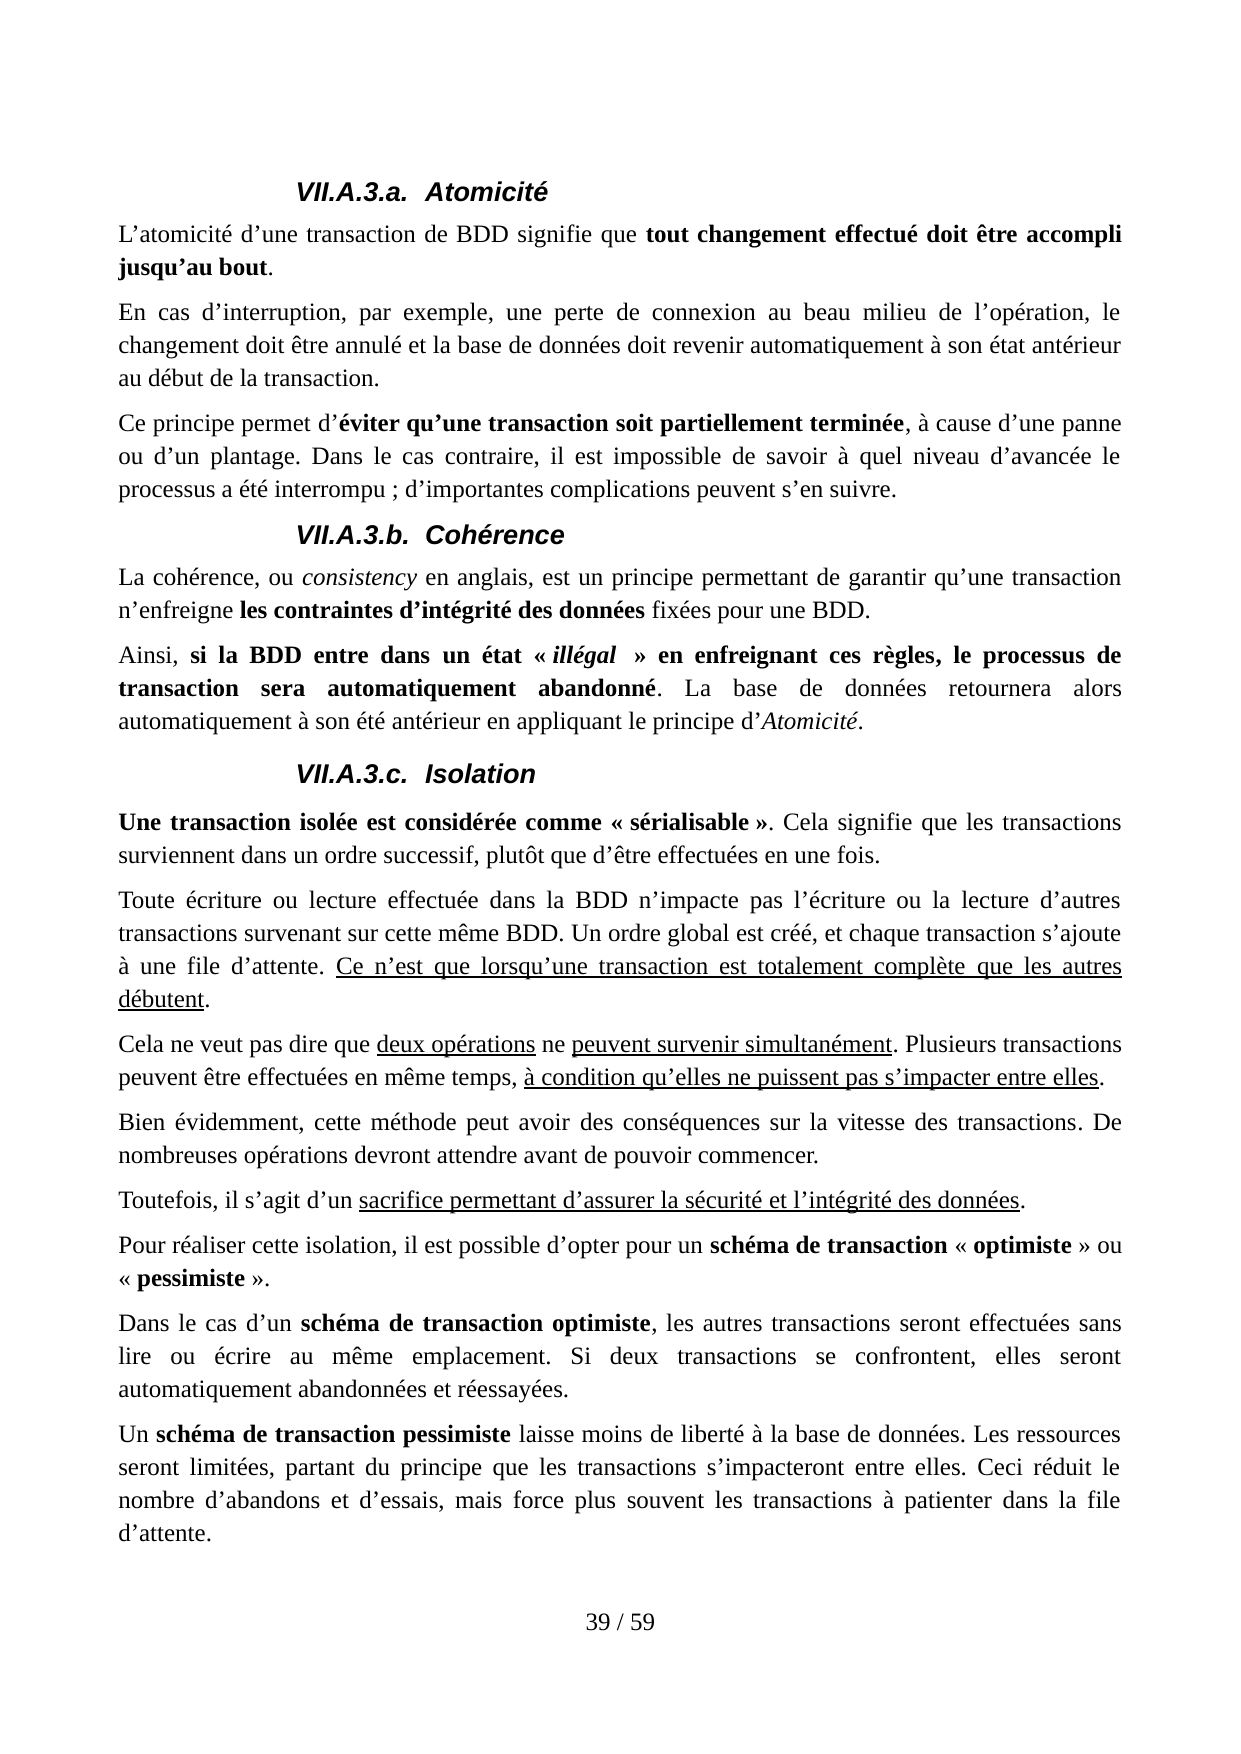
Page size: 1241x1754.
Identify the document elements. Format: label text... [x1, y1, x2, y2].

text La cohérence, ou consistency en anglais, est un principe permettant de garantir qu’une transaction n’enfreigne les contraintes d’intégrité des données fixées pour une BDD. [118, 562, 1122, 624]
text En cas d’interruption, par exemple, une perte de connexion au beau milieu de l’opération, le changement doit être annulé et la base de données doit revenir automatiquement à son état antérieur au début de la transaction. [118, 297, 1122, 392]
text Toute écriture ou lecture effectuée dans la BDD n’impacte pas l’écriture ou la lecture d’autres transactions survenant sur cette même BDD. Un ordre global est créé, et chaque transaction s’ajoute à une file d’attente. Ce n’est que lorsqu’une transaction est totalement complète que les autres débutent. [118, 885, 1122, 1013]
text Dans le cas d’un schéma de transaction optimiste, les autres transactions seront effectuées sans lire ou écrire au même emplacement. Si deux transactions se confrontent, elles seront automatiquement abandonnées et réessayées. [118, 1308, 1122, 1403]
text Cela ne veut pas dire que deux opérations ne peuvent survenir simultanément. Plusieurs transactions peuvent être effectuées en même temps, à condition qu’elles ne puissent pas s’impacter entre elles. [118, 1029, 1122, 1091]
subtitle Atomicité [118, 176, 1122, 208]
text Ainsi, si la BDD entre dans un état « illégal » en enfreignant ces règles, le processus de transaction sera automatiquement abandonné. La base de données retournera alors automatiquement à son été antérieur en appliquant le principe d’Atomicité. [118, 640, 1122, 735]
text L’atomicité d’une transaction de BDD signifie que tout changement effectué doit être accompli jusqu’au bout. [118, 219, 1122, 281]
text Ce principe permet d’éviter qu’une transaction soit partiellement terminée, à cause d’une panne ou d’un plantage. Dans le cas contraire, il est impossible de savoir à quel niveau d’avancée le processus a été interrompu ; d’importantes complications peuvent s’en suivre. [118, 408, 1122, 503]
text Bien évidemment, cette méthode peut avoir des conséquences sur la vitesse des transactions. De nombreuses opérations devront attendre avant de pouvoir commencer. [118, 1107, 1122, 1169]
subtitle Cohérence [118, 519, 1122, 551]
text Toutefois, il s’agit d’un sacrifice permettant d’assurer la sécurité et l’intégrité des données. [118, 1185, 1122, 1214]
text Pour réaliser cette isolation, il est possible d’opter pour un schéma de transaction « optimiste » ou « pessimiste ». [118, 1230, 1122, 1292]
text Une transaction isolée est considérée comme « sérialisable ». Cela signifie que les transactions surviennent dans un ordre successif, plutôt que d’être effectuées en une fois. [118, 807, 1122, 869]
subtitle Isolation [118, 758, 1122, 789]
text Un schéma de transaction pessimiste laisse moins de liberté à la base de données. Les ressources seront limitées, partant du principe que les transactions s’impacteront entre elles. Ceci réduit le nombre d’abandons et d’essais, mais force plus souvent les transactions à patienter dans la file d’attente. [118, 1419, 1122, 1547]
